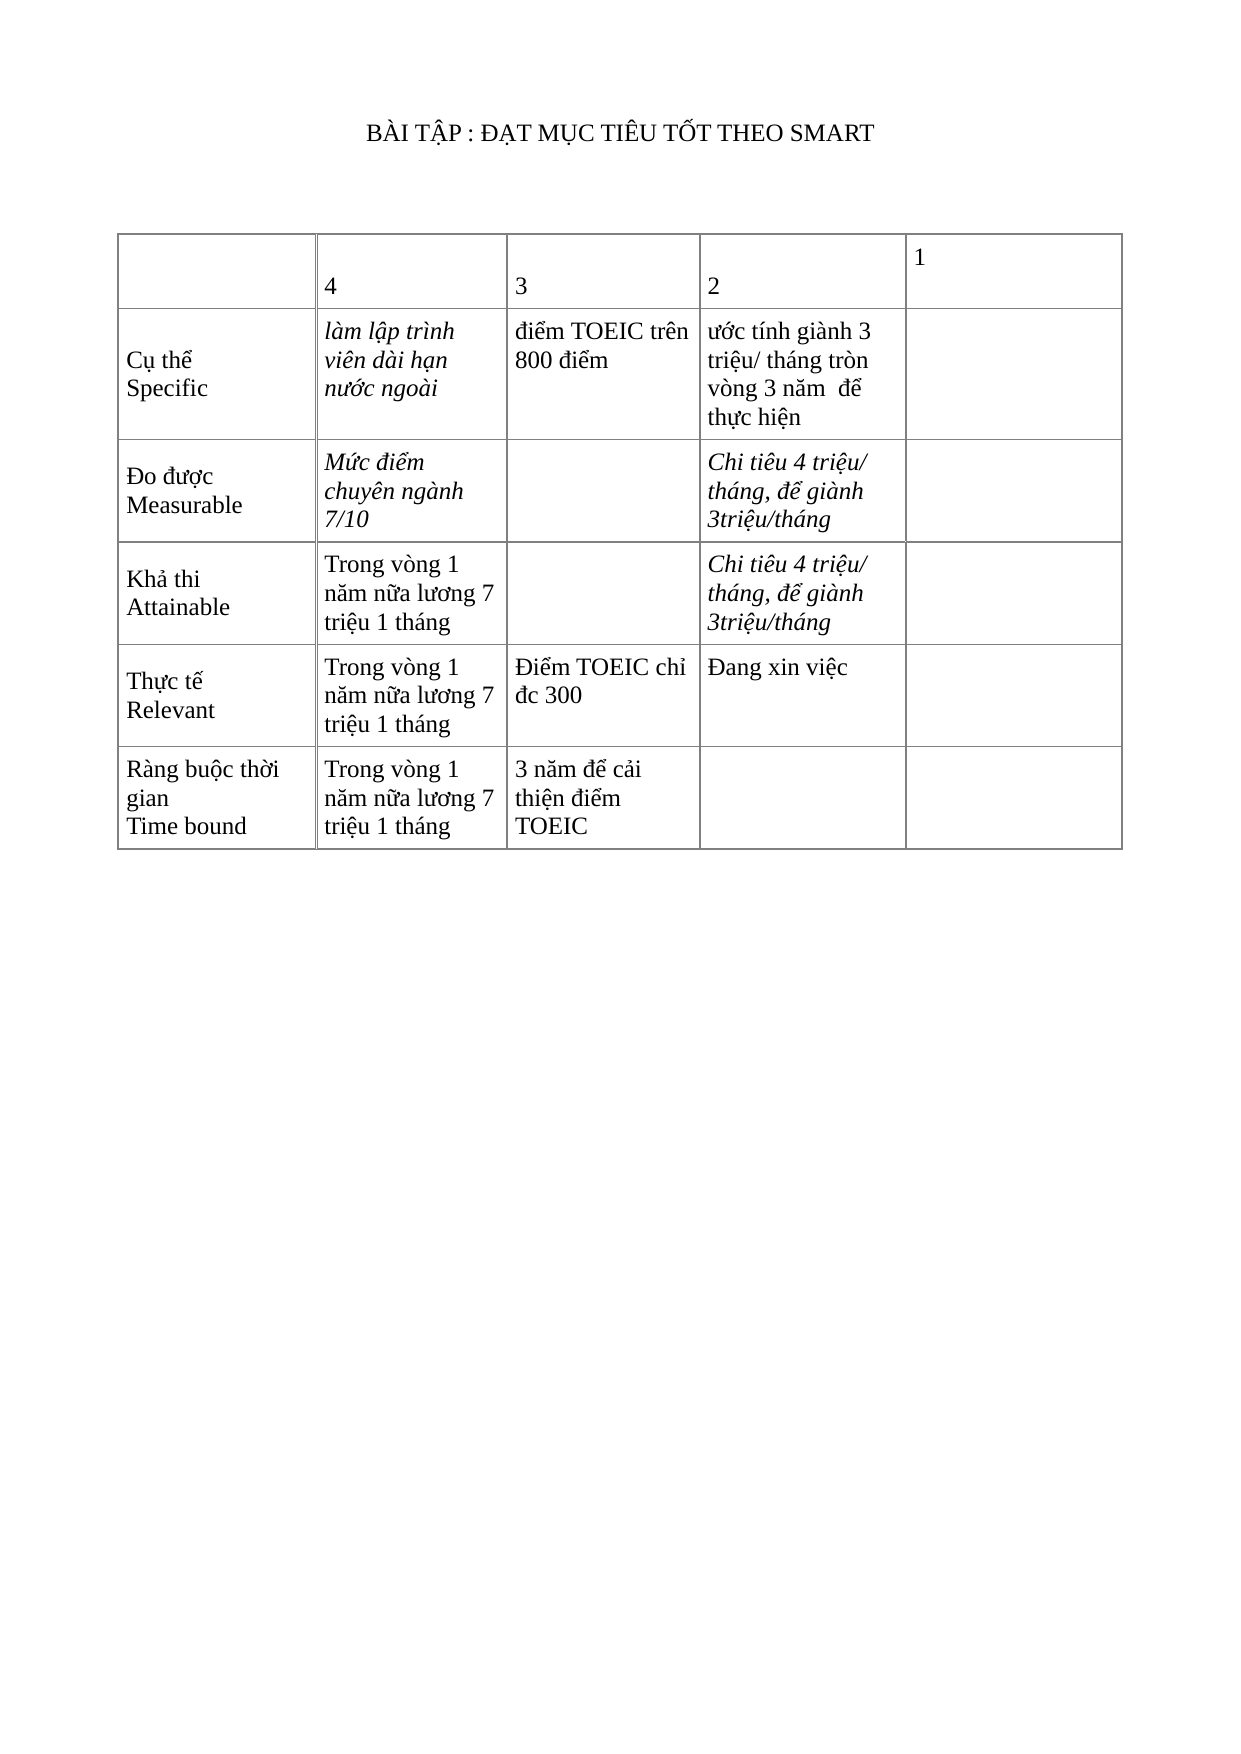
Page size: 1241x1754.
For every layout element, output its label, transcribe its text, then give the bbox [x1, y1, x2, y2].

table_cell [907, 543, 1121, 643]
table_cell 3 năm để cải thiện điểm TOEIC [508, 747, 699, 848]
table_cell [508, 440, 699, 541]
table_cell Trong vòng 1 năm nữa lương 7 triệu 1 tháng [318, 747, 506, 848]
text BÀI TẬP : ĐẠT MỤC TIÊU TỐT THEO SMART [118, 118, 1122, 147]
table_cell Chi tiêu 4 triệu/ tháng, để giành 3triệu/tháng [701, 440, 905, 541]
table_cell Trong vòng 1 năm nữa lương 7 triệu 1 tháng [318, 645, 506, 746]
table_cell ước tính giành 3 triệu/ tháng tròn vòng 3 năm để thực hiện [701, 309, 905, 439]
table_cell Ràng buộc thời gian Time bound [119, 747, 315, 848]
table_cell điểm TOEIC trên 800 điểm [508, 309, 699, 439]
table_header [119, 235, 315, 308]
table_cell Mức điểm chuyên ngành 7/10 [318, 440, 506, 541]
table_cell [701, 747, 905, 848]
table_cell Điểm TOEIC chỉ đc 300 [508, 645, 699, 746]
table_header 1 [907, 235, 1121, 308]
table_header 2 [701, 235, 905, 308]
table_cell Cụ thể Specific [119, 309, 315, 439]
table_cell [907, 309, 1121, 439]
table_cell Khả thi Attainable [119, 543, 315, 643]
table_cell [907, 645, 1121, 746]
table_cell Thực tế Relevant [119, 645, 315, 746]
table_cell làm lập trình viên dài hạn nước ngoài [318, 309, 506, 439]
table_cell Trong vòng 1 năm nữa lương 7 triệu 1 tháng [318, 543, 506, 643]
table_cell Đang xin việc [701, 645, 905, 746]
table_cell [907, 747, 1121, 848]
table_header 4 [318, 235, 506, 308]
table_cell Đo được Measurable [119, 440, 315, 541]
table_cell [907, 440, 1121, 541]
table_cell Chi tiêu 4 triệu/ tháng, để giành 3triệu/tháng [701, 543, 905, 643]
table_header 3 [508, 235, 699, 308]
table_cell [508, 543, 699, 643]
